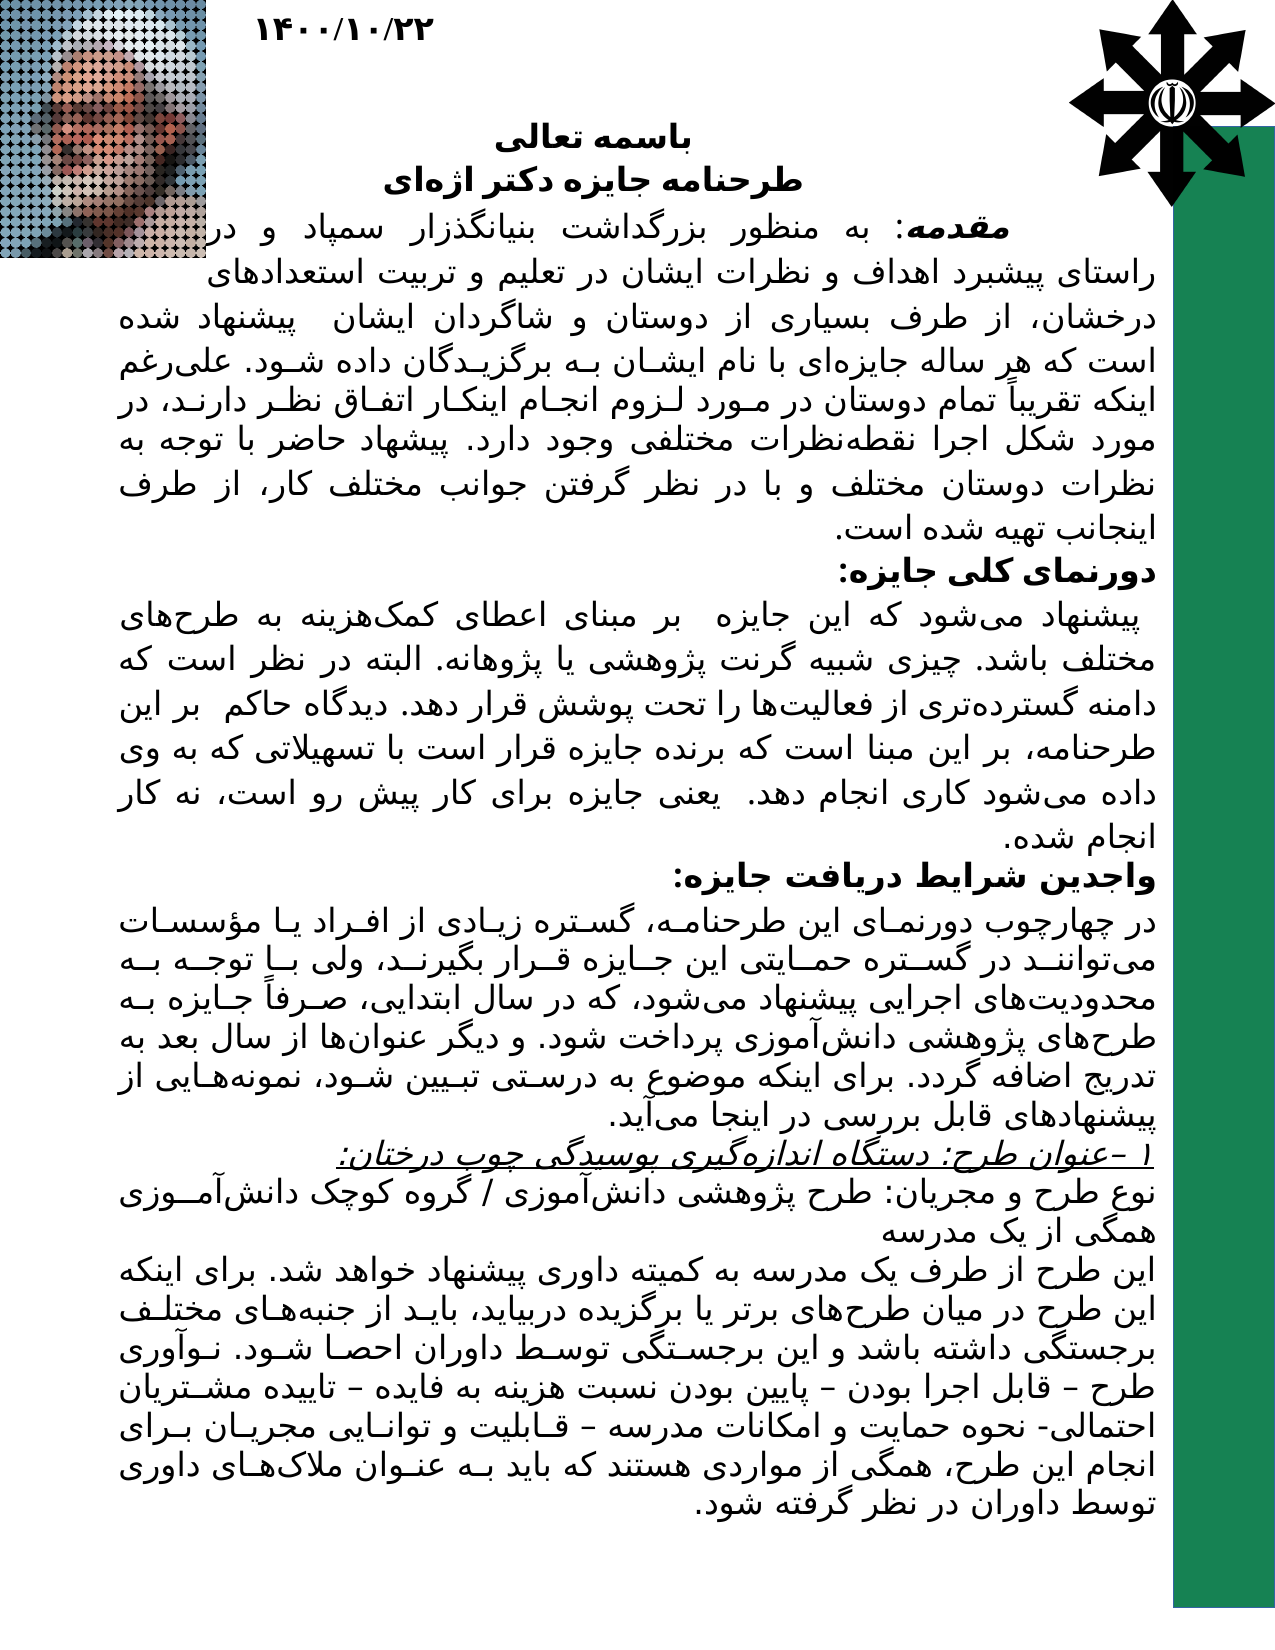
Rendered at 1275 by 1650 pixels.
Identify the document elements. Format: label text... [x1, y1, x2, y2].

text ۱ –عنوان طرح: دستگاه اندازه‌گیری پوسیدگی چوب درختان: [118, 1134, 1157, 1173]
text طرحنامه جایزه دکتر اژه‌ای [206, 162, 1068, 205]
text نوع طرح و مجریان: طرح پژوهشی دانش‌آموزی / گروه کوچک دانش‌آموزی همگی از یک مدرسه [118, 1173, 1157, 1251]
text مقدمه: به منظور بزرگداشت بنیانگذزار سمپاد و در راستای پیشبرد اهداف و نظرات ایشان در تعلیم و تربیت استعدادهای درخشان، از طرف بسیاری از دوستان و شاگردان ایشان پیشنهاد شده است که هر ساله جایزه‌ای با نام ایشان به برگزیدگان داده شود. علی‌رغم اینکه تقریباً تمام دوستان در مورد لزوم انجام اینکار اتفاق نظر دارند، در مورد شکل اجرا نقطه‌نظرات مختلفی وجود دارد. پیشهاد حاضر با توجه به نظرات دوستان مختلف و با در نظر گرفتن جوانب مختلف کار، از طرف اینجانب تهیه شده است. [118, 205, 1157, 553]
text در چهارچوب دورنمای این طرحنامه، گستره زیادی از افراد یا مؤسسات می‌توانند در گستره حمایتی این جایزه قرار بگیرند، ولی با توجه به محدودیت‌های اجرایی پیشنهاد می‌شود، که در سال ابتدایی، صرفاً جایزه به طرح‌های پژوهشی دانش‌آموزی پرداخت شود. و دیگر عنوان‌ها از سال بعد به تدریج اضافه گردد. برای اینکه موضوع به درستی تبیین شود، نمونه‌هایی از پیشنهادهای قابل بررسی در اینجا می‌آید. [118, 901, 1157, 1134]
picture [0, 0, 206, 258]
text دورنمای کلی جایزه: [118, 553, 1157, 596]
picture [1068, 0, 1275, 207]
text باسمه تعالی [206, 118, 1068, 162]
text واجدین شرایط دریافت جایزه: [118, 857, 1157, 901]
text این طرح از طرف یک مدرسه به کمیته داوری پیشنهاد خواهد شد. برای اینکه این طرح در میان طرح‌های برتر یا برگزیده دربیاید، باید از جنبه‌های مختلف برجستگی داشته باشد و این برجستگی توسط داوران احصا شود. نوآوری طرح – قابل اجرا بودن – پایین بودن نسبت هزینه به فایده – تاییده مشتریان احتمالی- نحوه حمایت و امکانات مدرسه – قابلیت و توانایی مجریان برای انجام این طرح، همگی از مواردی هستند که باید به عنوان ملاک‌های داوری توسط داوران در نظر گرفته شود. [118, 1251, 1157, 1523]
text پیشنهاد می‌شود که این جایزه بر مبنای اعطای کمک‌هزینه به طرح‌های مختلف باشد. چیزی شبیه گرنت پژوهشی یا پژوهانه. البته در نظر است که دامنه گسترده‌تری از فعالیت‌ها را تحت پوشش قرار دهد. دیدگاه حاکم بر این طرحنامه، بر این مبنا است که برنده جایزه قرار است با تسهیلاتی که به وی داده می‌شود کاری انجام دهد. یعنی جایزه برای کار پیش رو است، نه کار انجام شده. [118, 596, 1157, 857]
